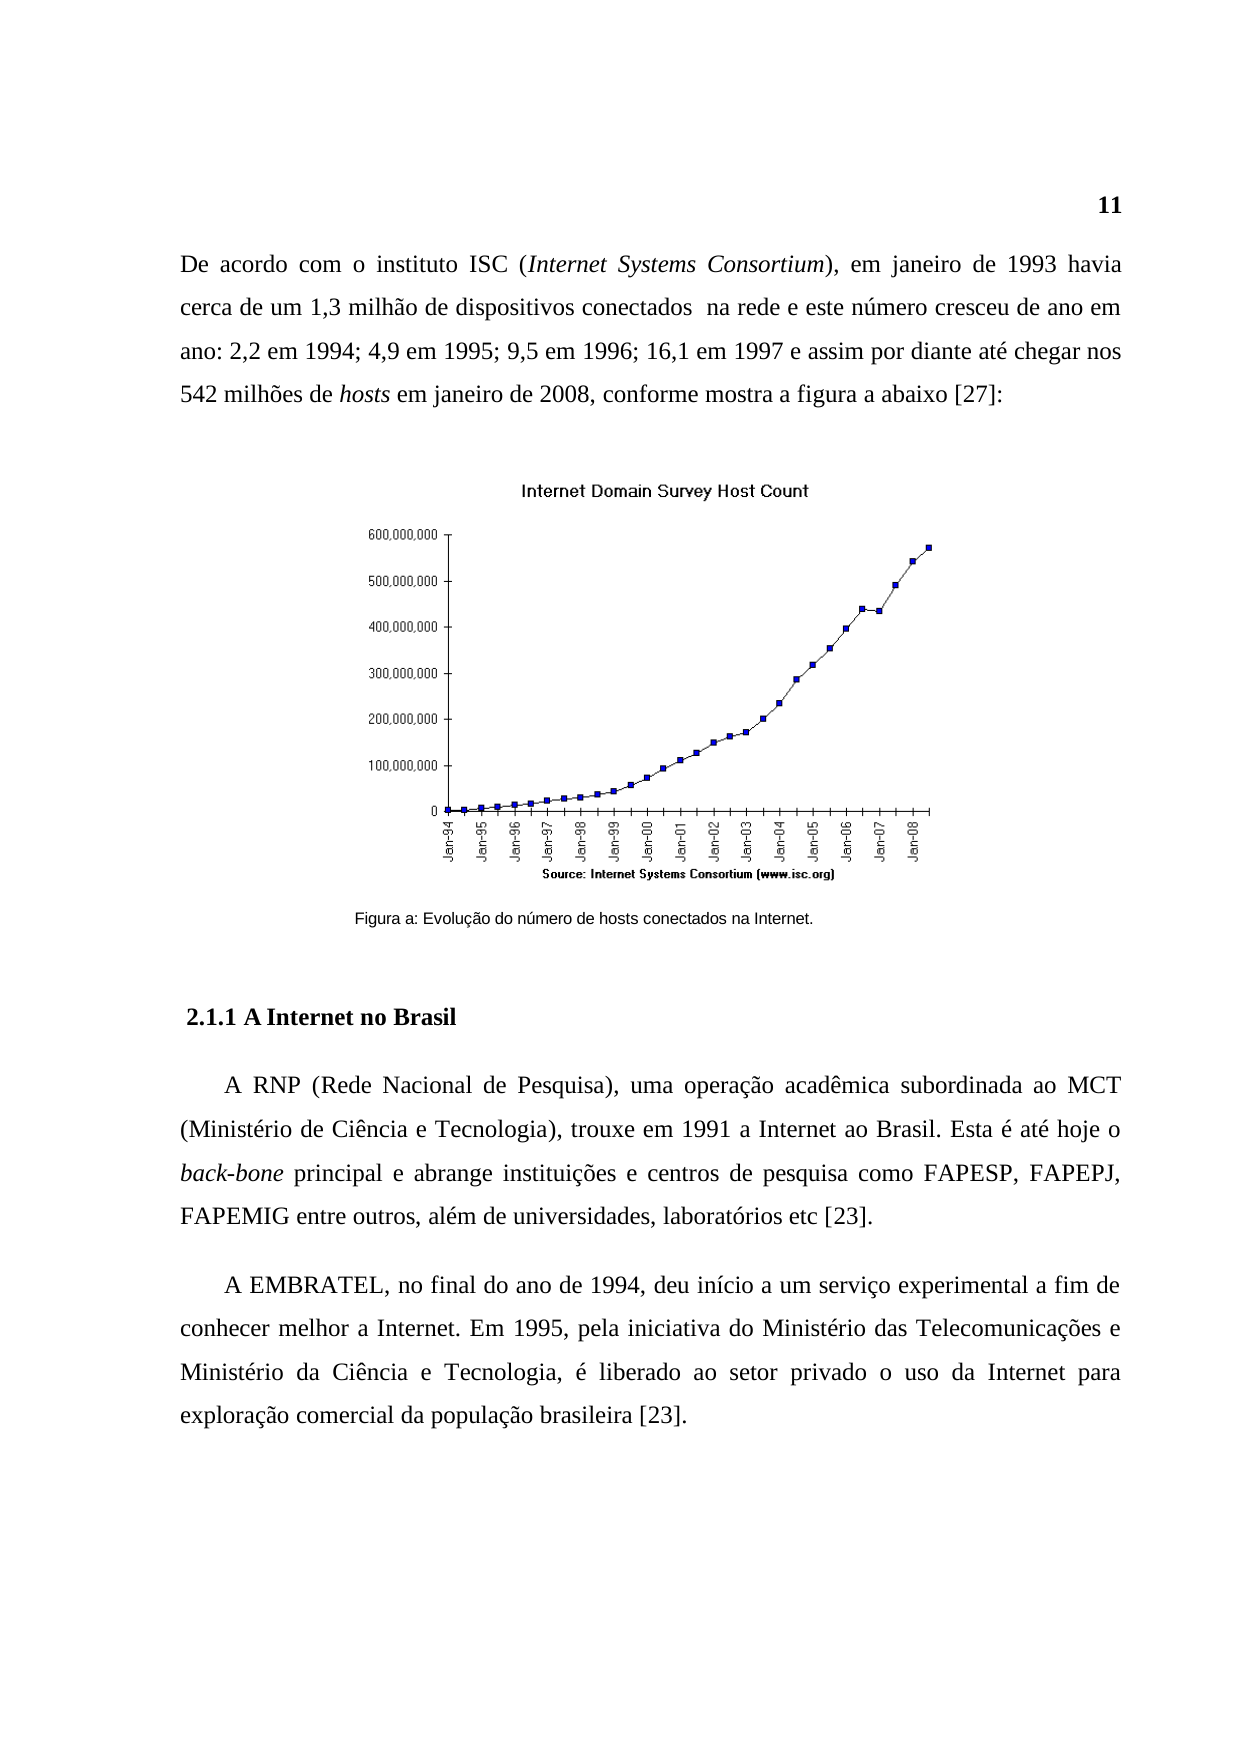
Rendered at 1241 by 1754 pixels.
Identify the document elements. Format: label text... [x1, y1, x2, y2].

text A EMBRATEL, no final do ano de 1994, deu início a um serviço experimental a fim de conhecer melhor a Internet. Em 1995, pela iniciativa do Ministério das Telecomunicações e Ministério da Ciência e Tecnologia, é liberado ao setor privado o uso da Internet para exploração comercial da população brasileira [23]. [180, 1269, 1122, 1429]
subtitle A Internet no Brasil [180, 473, 1122, 1031]
subtitle [354, 461, 947, 467]
text A RNP (Rede Nacional de Pesquisa), uma operação acadêmica subordinada ao MCT (Ministério de Ciência e Tecnologia), trouxe em 1991 a Internet ao Brasil. Esta é até hoje o back-bone principal e abrange instituições e centros de pesquisa como FAPESP, FAPEPJ, FAPEMIG entre outros, além de universidades, laboratórios etc [23]. [180, 1070, 1122, 1230]
text De acordo com o instituto ISC (Internet Systems Consortium), em janeiro de 1993 havia cerca de um 1,3 milhão de dispositivos conectados na rede e este número cresceu de ano em ano: 2,2 em 1994; 4,9 em 1995; 9,5 em 1996; 16,1 em 1997 e assim por diante até chegar nos 542 milhões de hosts em janeiro de 2008, conforme mostra a figura a abaixo [27]: [180, 249, 1122, 408]
list Figura a: Evolução do número de hosts conectados na Internet. [354, 900, 947, 928]
picture [354, 467, 948, 900]
